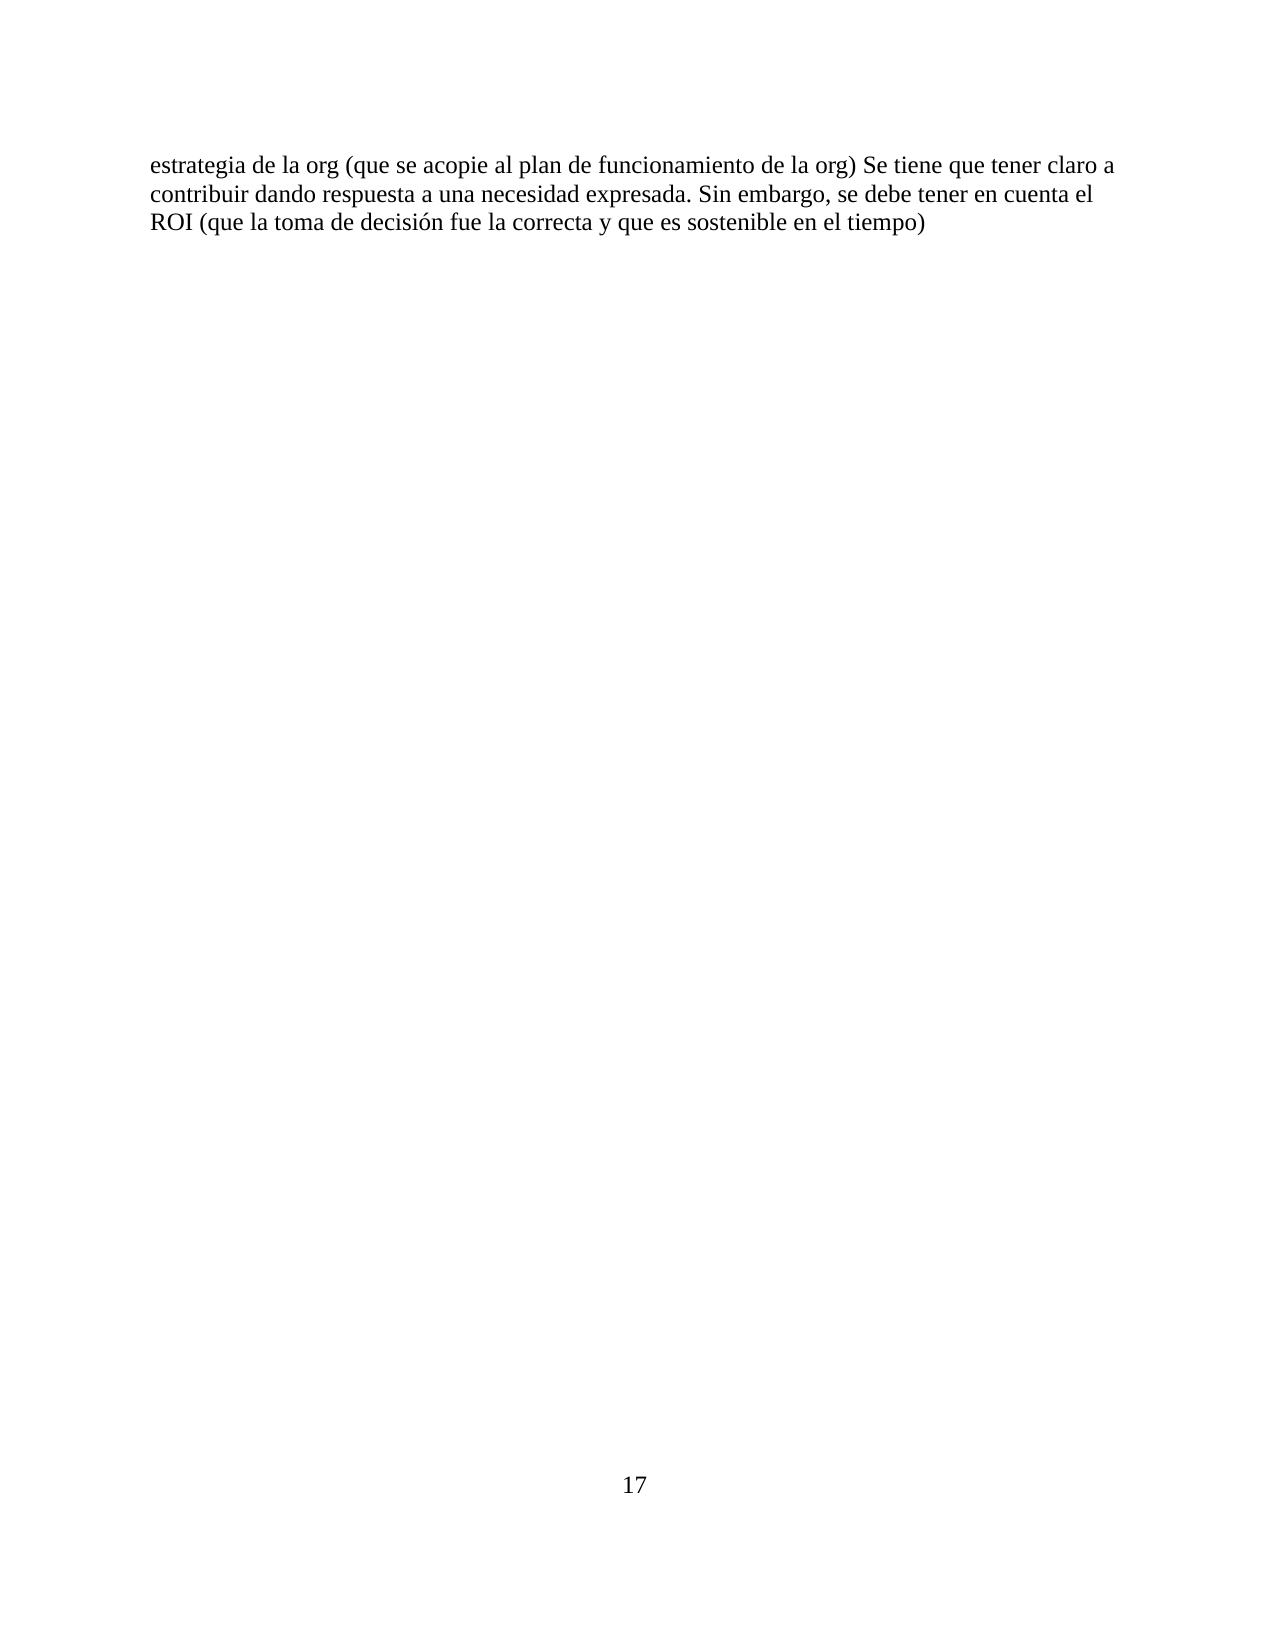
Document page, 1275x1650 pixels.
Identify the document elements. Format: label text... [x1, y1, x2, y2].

text estrategia de la org (que se acopie al plan de funcionamiento de la org) Se tiene que tener claro a contribuir dando respuesta a una necesidad expresada. Sin embargo, se debe tener en cuenta el ROI (que la toma de decisión fue la correcta y que es sostenible en el tiempo) [150, 150, 1125, 236]
